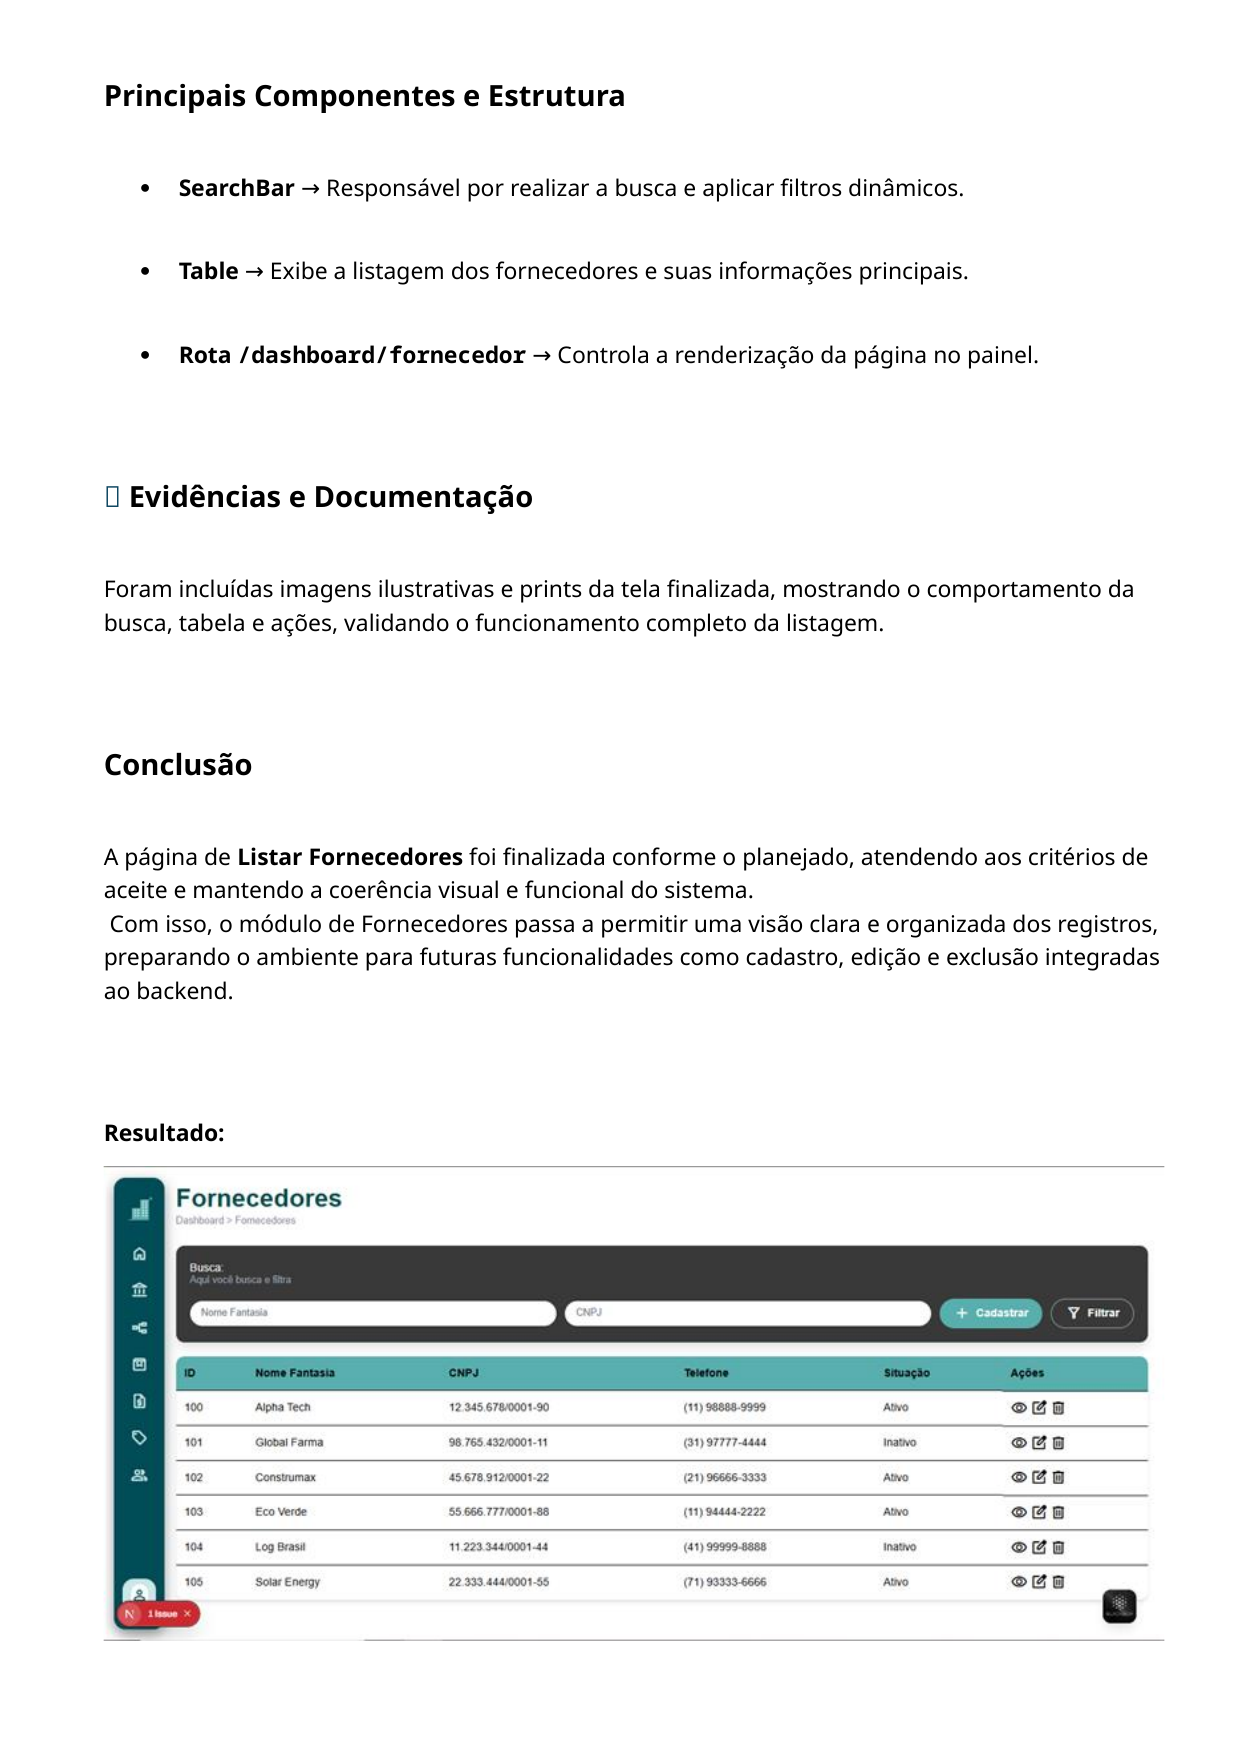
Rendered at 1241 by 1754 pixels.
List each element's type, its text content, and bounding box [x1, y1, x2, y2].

list Rota /dashboard/fornecedor → Controla a renderização da página no painel. [141, 338, 1165, 370]
text Foram incluídas imagens ilustrativas e prints da tela finalizada, mostrando o comportamento da busca, tabela e ações, validando o funcionamento completo da listagem. [103, 573, 1165, 638]
subtitle 🧾 Evidências e Documentação [103, 476, 1165, 516]
subtitle Principais Componentes e Estrutura [103, 75, 1165, 115]
list SearchBar → Responsável por realizar a busca e aplicar filtros dinâmicos. [141, 172, 1165, 203]
list Table → Exibe a listagem dos fornecedores e suas informações principais. [141, 255, 1165, 286]
text A página de Listar Fornecedores foi finalizada conforme o planejado, atendendo aos critérios de aceite e mantendo a coerência visual e funcional do sistema. Com isso, o módulo de Fornecedores passa a permitir uma visão clara e organizada dos registros, preparando o ambiente para futuras funcionalidades como cadastro, edição e exclusão integradas ao backend. [103, 841, 1165, 1006]
subtitle Conclusão [103, 744, 1165, 784]
text Resultado: [103, 1117, 1165, 1148]
